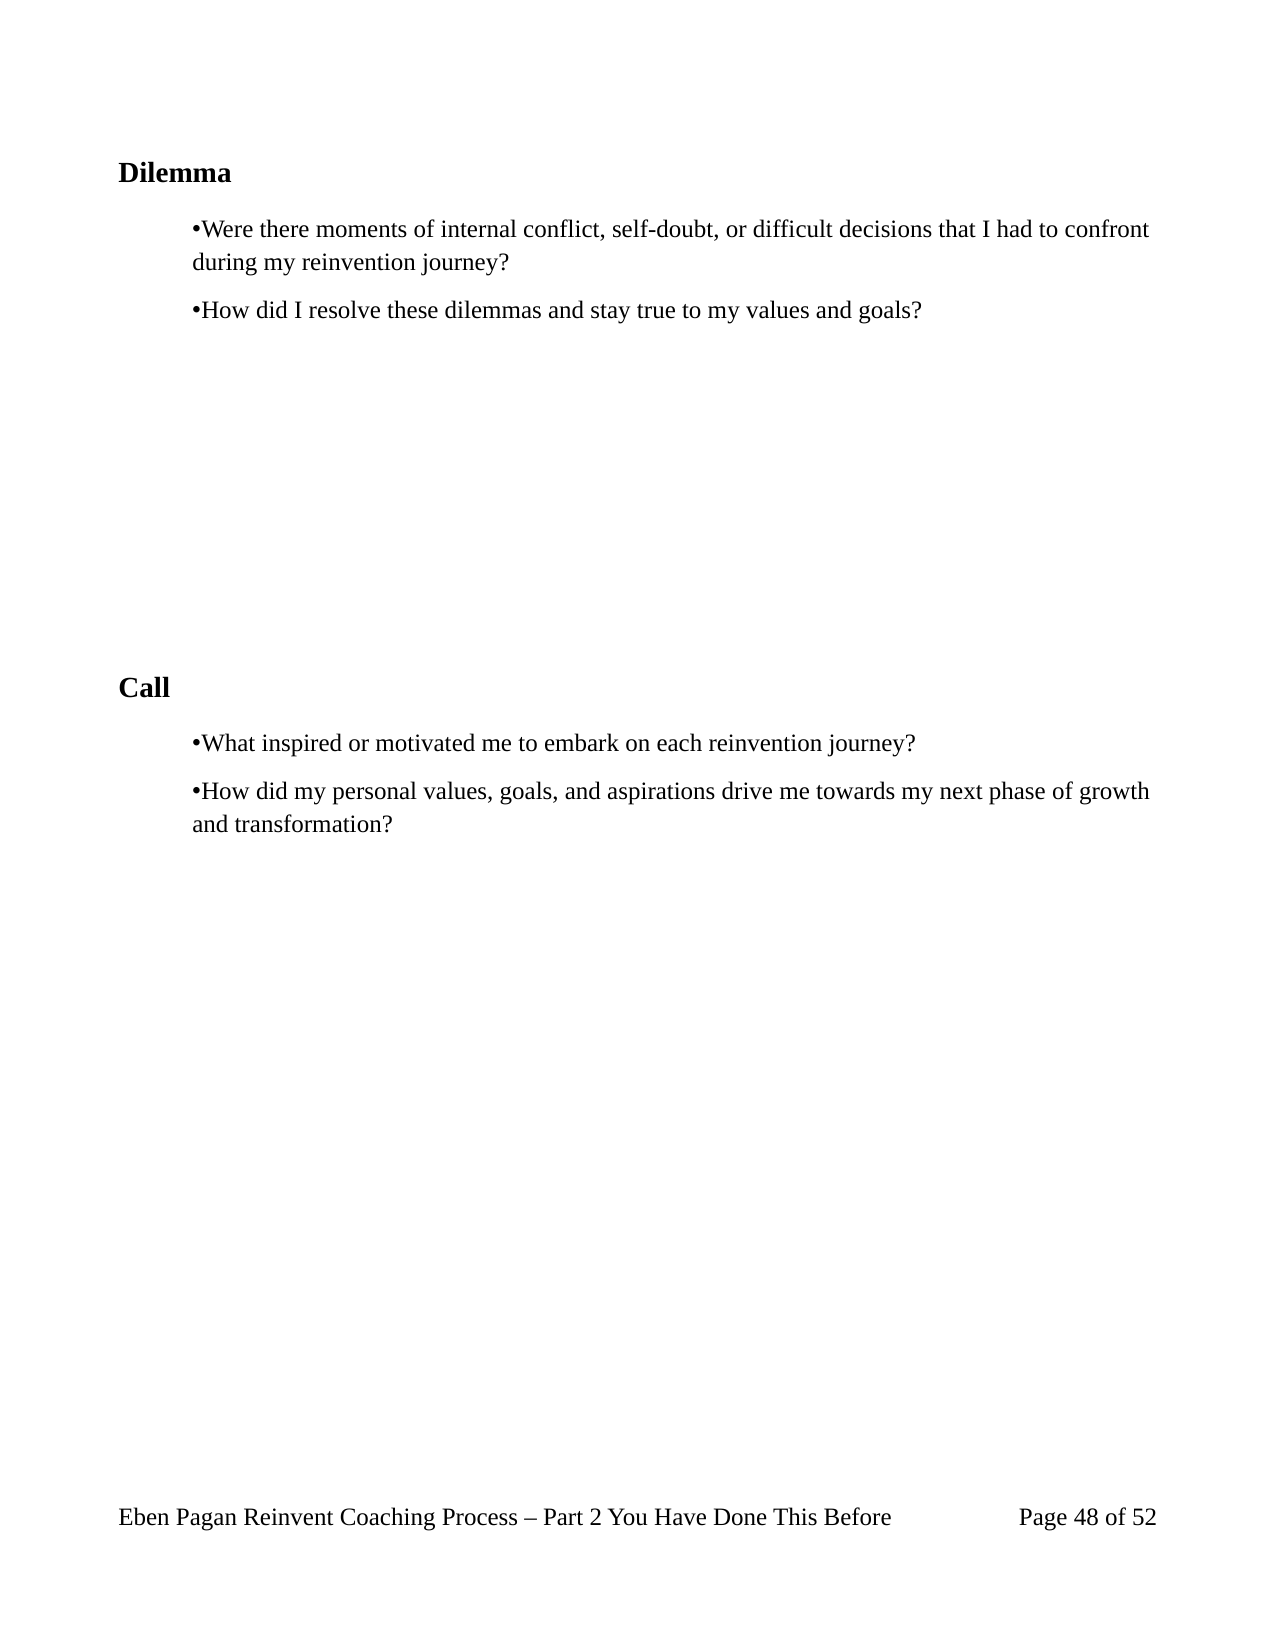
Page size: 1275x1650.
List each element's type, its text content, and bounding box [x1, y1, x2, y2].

subtitle Call [118, 670, 1157, 703]
list How did I resolve these dilemmas and stay true to my values and goals? [118, 295, 1157, 323]
subtitle Dilemma [118, 156, 1157, 189]
list What inspired or motivated me to embark on each reinvention journey? [118, 728, 1157, 757]
list How did my personal values, goals, and aspirations drive me towards my next phase of growth and transformation? [118, 776, 1157, 838]
list Were there moments of internal conflict, self-doubt, or difficult decisions that I had to confront during my reinvention journey? [118, 214, 1157, 276]
